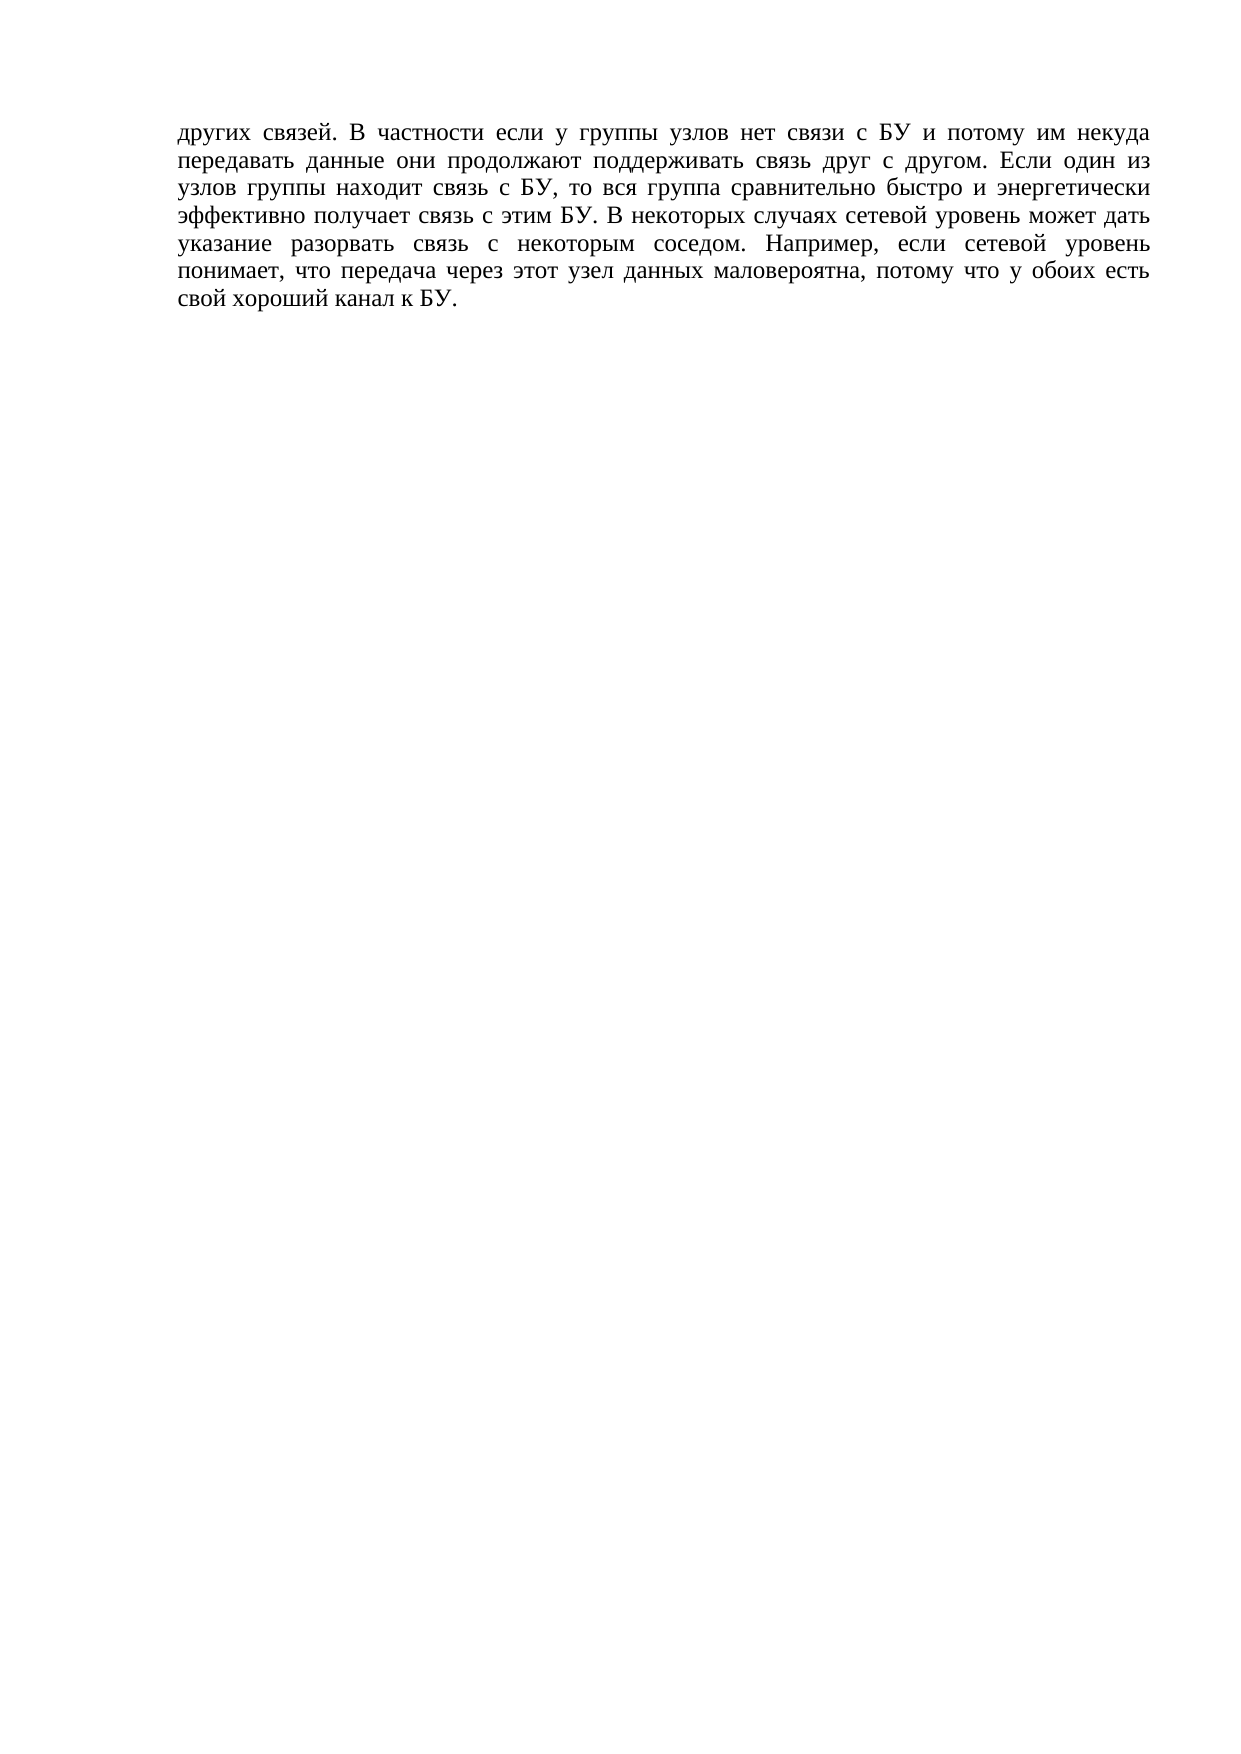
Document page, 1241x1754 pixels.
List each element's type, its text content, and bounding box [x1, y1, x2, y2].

text других связей. В частности если у группы узлов нет связи с БУ и потому им некуда передавать данные они продолжают поддерживать связь друг с другом. Если один из узлов группы находит связь с БУ, то вся группа сравнительно быстро и энергетически эффективно получает связь с этим БУ. В некоторых случаях сетевой уровень может дать указание разорвать связь с некоторым соседом. Например, если сетевой уровень понимает, что передача через этот узел данных маловероятна, потому что у обоих есть свой хороший канал к БУ. [177, 118, 1152, 312]
